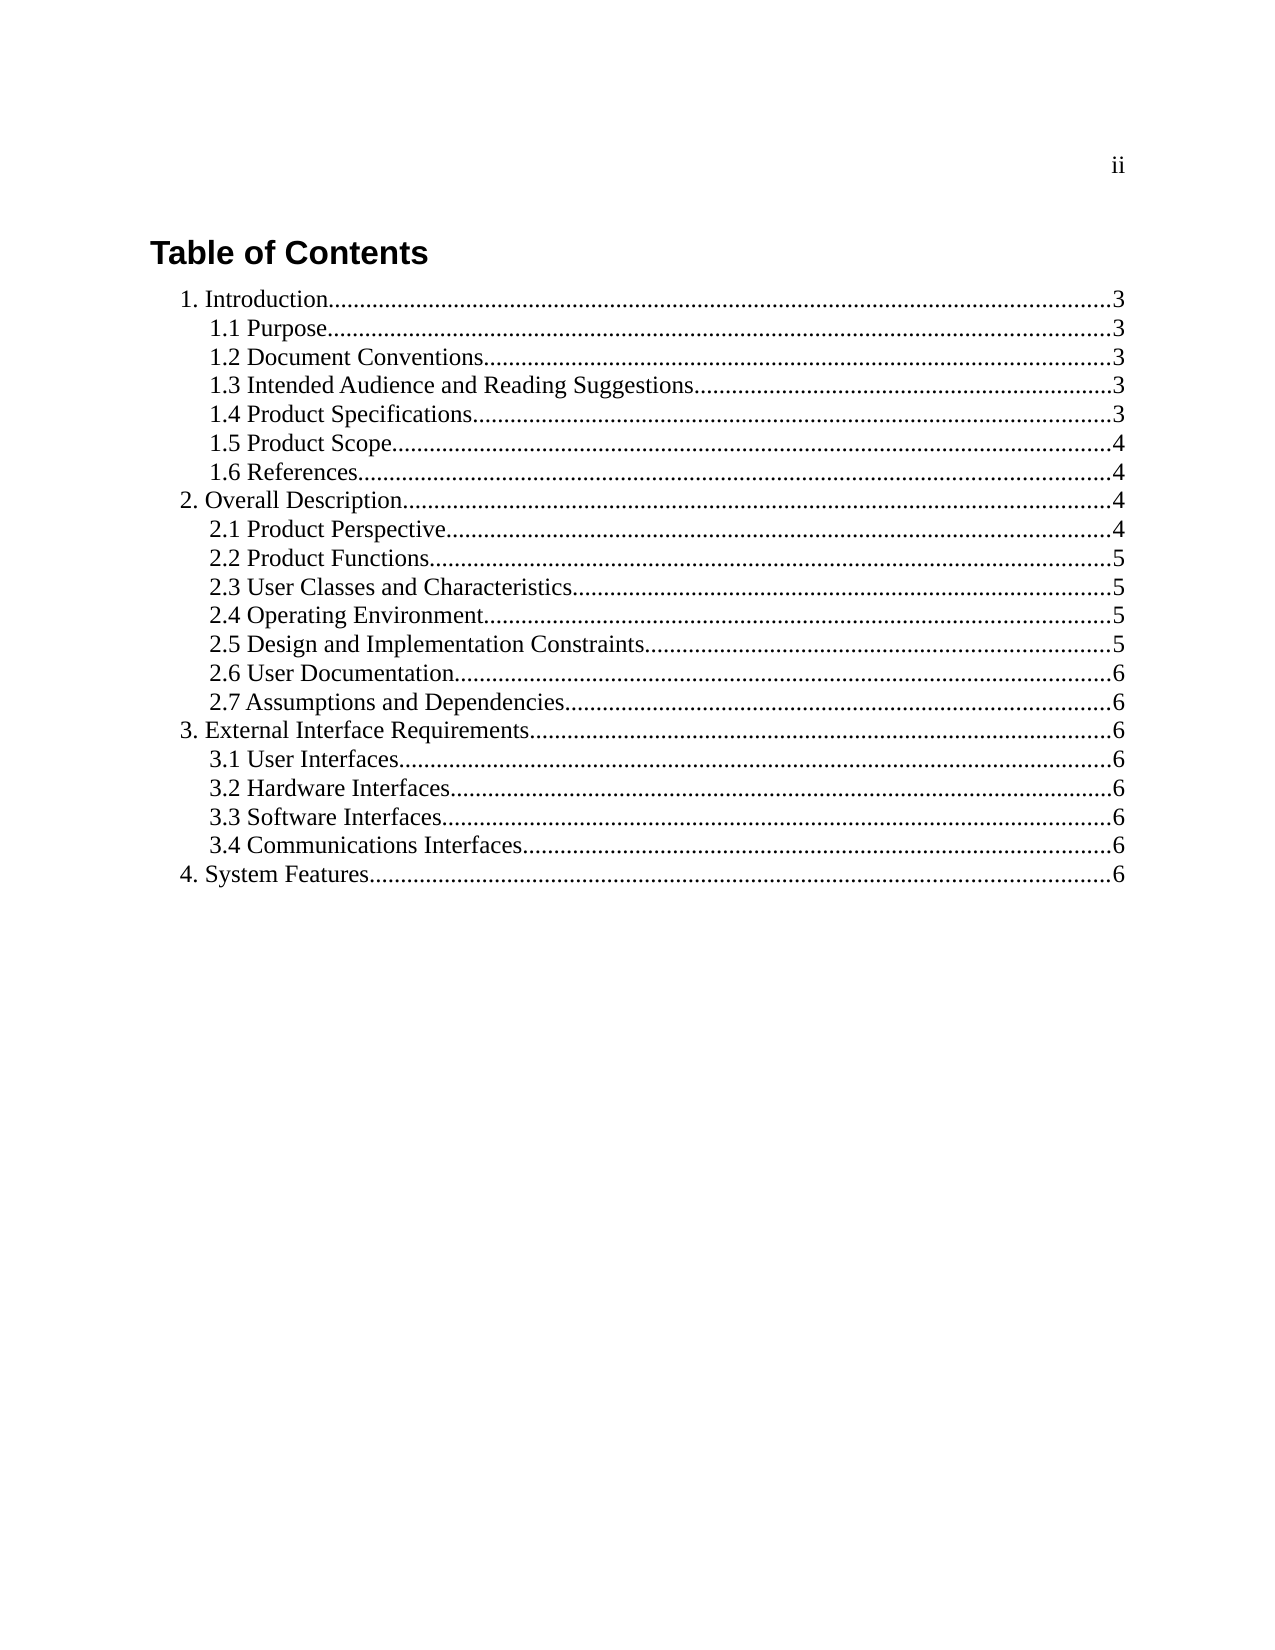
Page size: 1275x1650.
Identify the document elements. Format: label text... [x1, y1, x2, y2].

text 3.1 User Interfaces 6 [209, 744, 1125, 773]
text 1.6 References 4 [209, 457, 1125, 485]
subtitle Table of Contents [150, 233, 1125, 272]
text 3.4 Communications Interfaces 6 [209, 830, 1125, 859]
text 2. Overall Description 4 [179, 485, 1125, 514]
text 3.3 Software Interfaces 6 [209, 802, 1125, 830]
text 2.2 Product Functions 5 [209, 543, 1125, 572]
text 3. External Interface Requirements 6 [179, 715, 1125, 744]
text 3.2 Hardware Interfaces 6 [209, 773, 1125, 802]
text 1.1 Purpose 3 [209, 313, 1125, 342]
text 1. Introduction 3 [179, 284, 1125, 313]
text 1.2 Document Conventions 3 [209, 342, 1125, 370]
text 4. System Features 6 [179, 859, 1125, 888]
text 2.3 User Classes and Characteristics 5 [209, 572, 1125, 600]
text 2.7 Assumptions and Dependencies 6 [209, 687, 1125, 715]
text 1.3 Intended Audience and Reading Suggestions 3 [209, 370, 1125, 399]
text 1.4 Product Specifications 3 [209, 399, 1125, 428]
text 2.4 Operating Environment 5 [209, 600, 1125, 629]
text 2.5 Design and Implementation Constraints 5 [209, 629, 1125, 658]
text 2.1 Product Perspective 4 [209, 514, 1125, 543]
text 2.6 User Documentation 6 [209, 658, 1125, 687]
text 1.5 Product Scope 4 [209, 428, 1125, 457]
